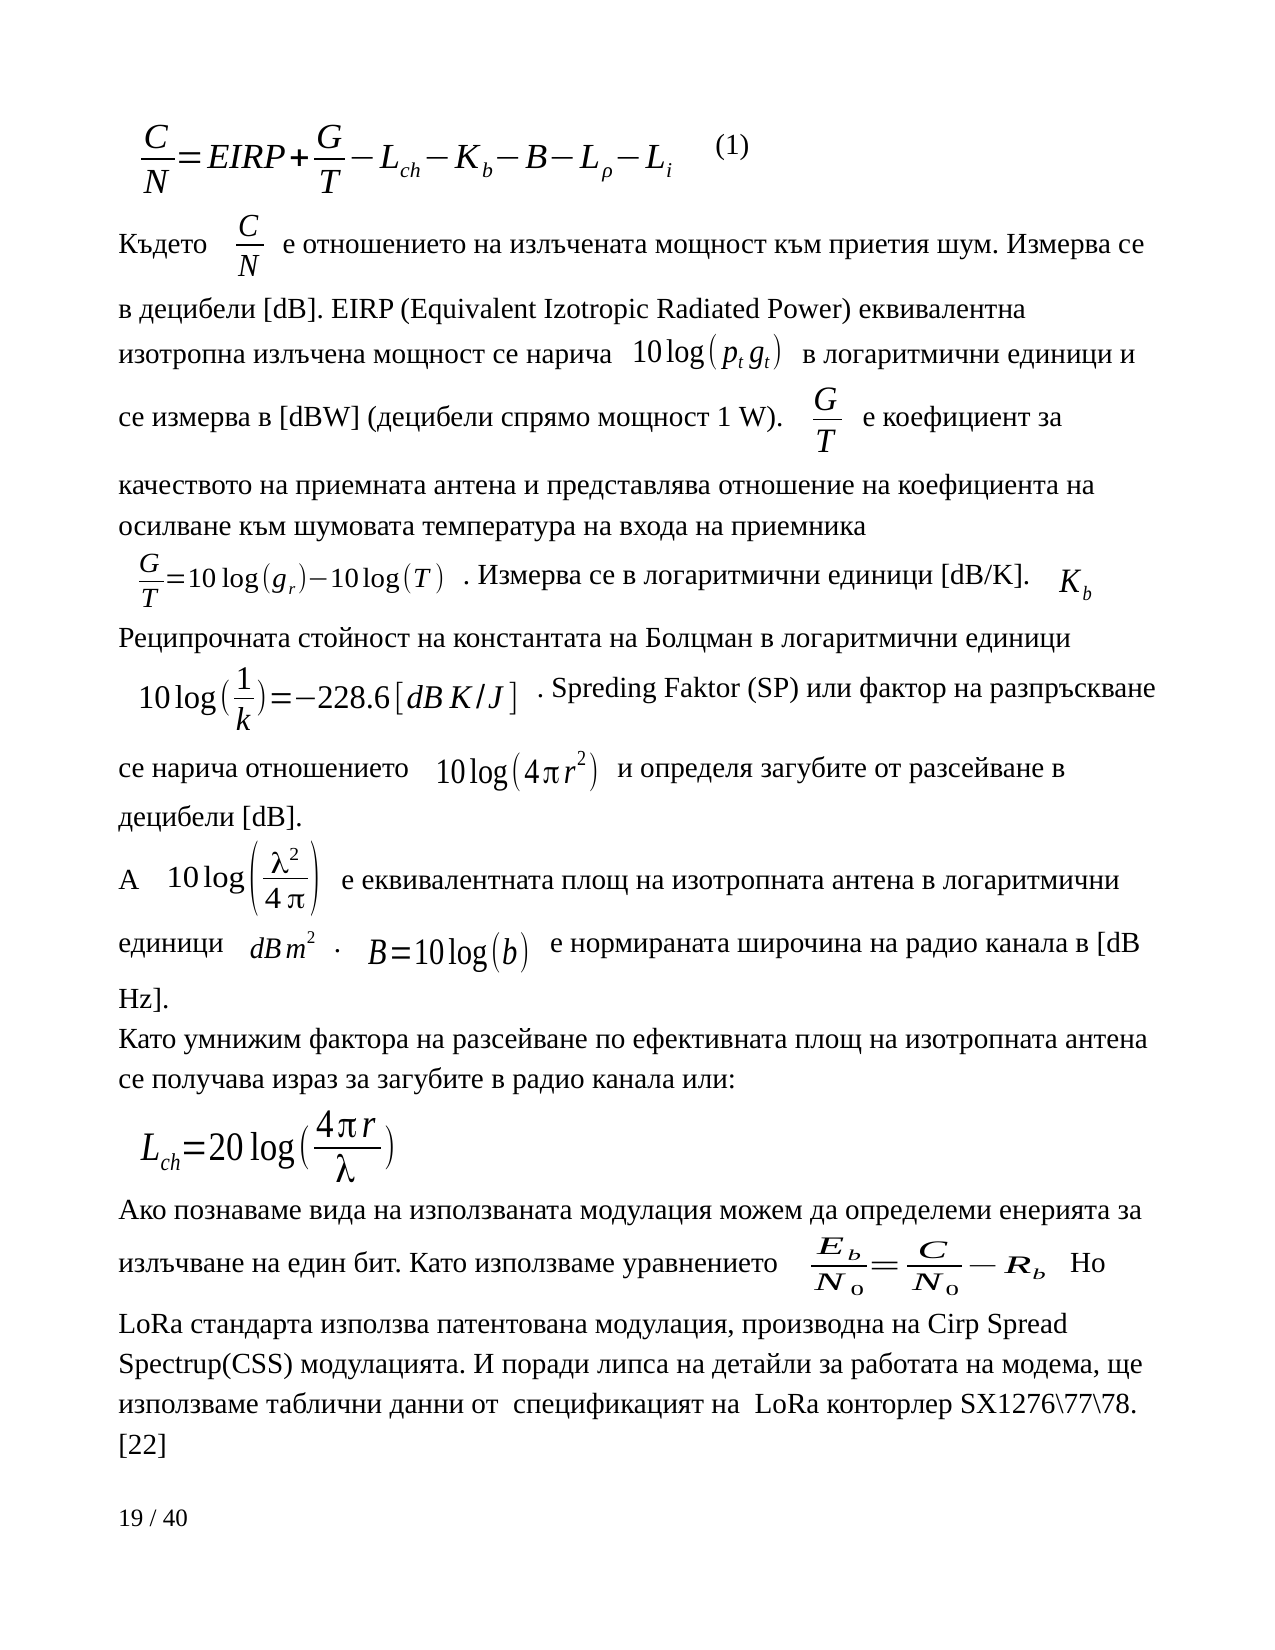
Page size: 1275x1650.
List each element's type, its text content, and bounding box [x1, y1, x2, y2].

text Където е отношението на излъчената мощност към приетия шум. Измерва се в децибели [dB]. EIRP (Equivalent Izotropic Radiated Power) еквивалентна изотропна излъчена мощност се наричав логаритмични единици и се измерва в [dBW] (децибели спрямо мощност 1 W). е коефициент за качеството на приемната антена и представлява отношение на коефициента на осилване към шумовата температура на входа на приемника . Измерва се в логаритмични единици [dB/K]. Реципрочната стойност на константата на Болцман в логаритмични единици . Spreding Faktor (SP) или фактор на разпръскване се нарича отношението и определя загубите от разсейване в децибели [dB]. [118, 208, 1157, 832]
text А е еквивалентната площ на изотропната антена в логаритмични единици . е нормираната широчина на радио канала в [dB Hz]. [118, 839, 1157, 1015]
text Ако познаваме вида на използваната модулация можем да определеми енерията за излъчване на един бит. Като използваме уравнението Но LoRa стандарта използва патентована модулация, производна на Cirp Spread Spectrup(CSS) модулацията. И поради липса на детайли за работата на модема, ще използваме таблични данни от спецификацият на LoRa конторлер SX1276\77\78.[22] [118, 1192, 1157, 1460]
text Като умнижим фактора на разсейване по ефективната площ на изотропната антена се получава израз за загубите в радио канала или: [118, 1021, 1157, 1095]
text (1) [118, 118, 1157, 201]
